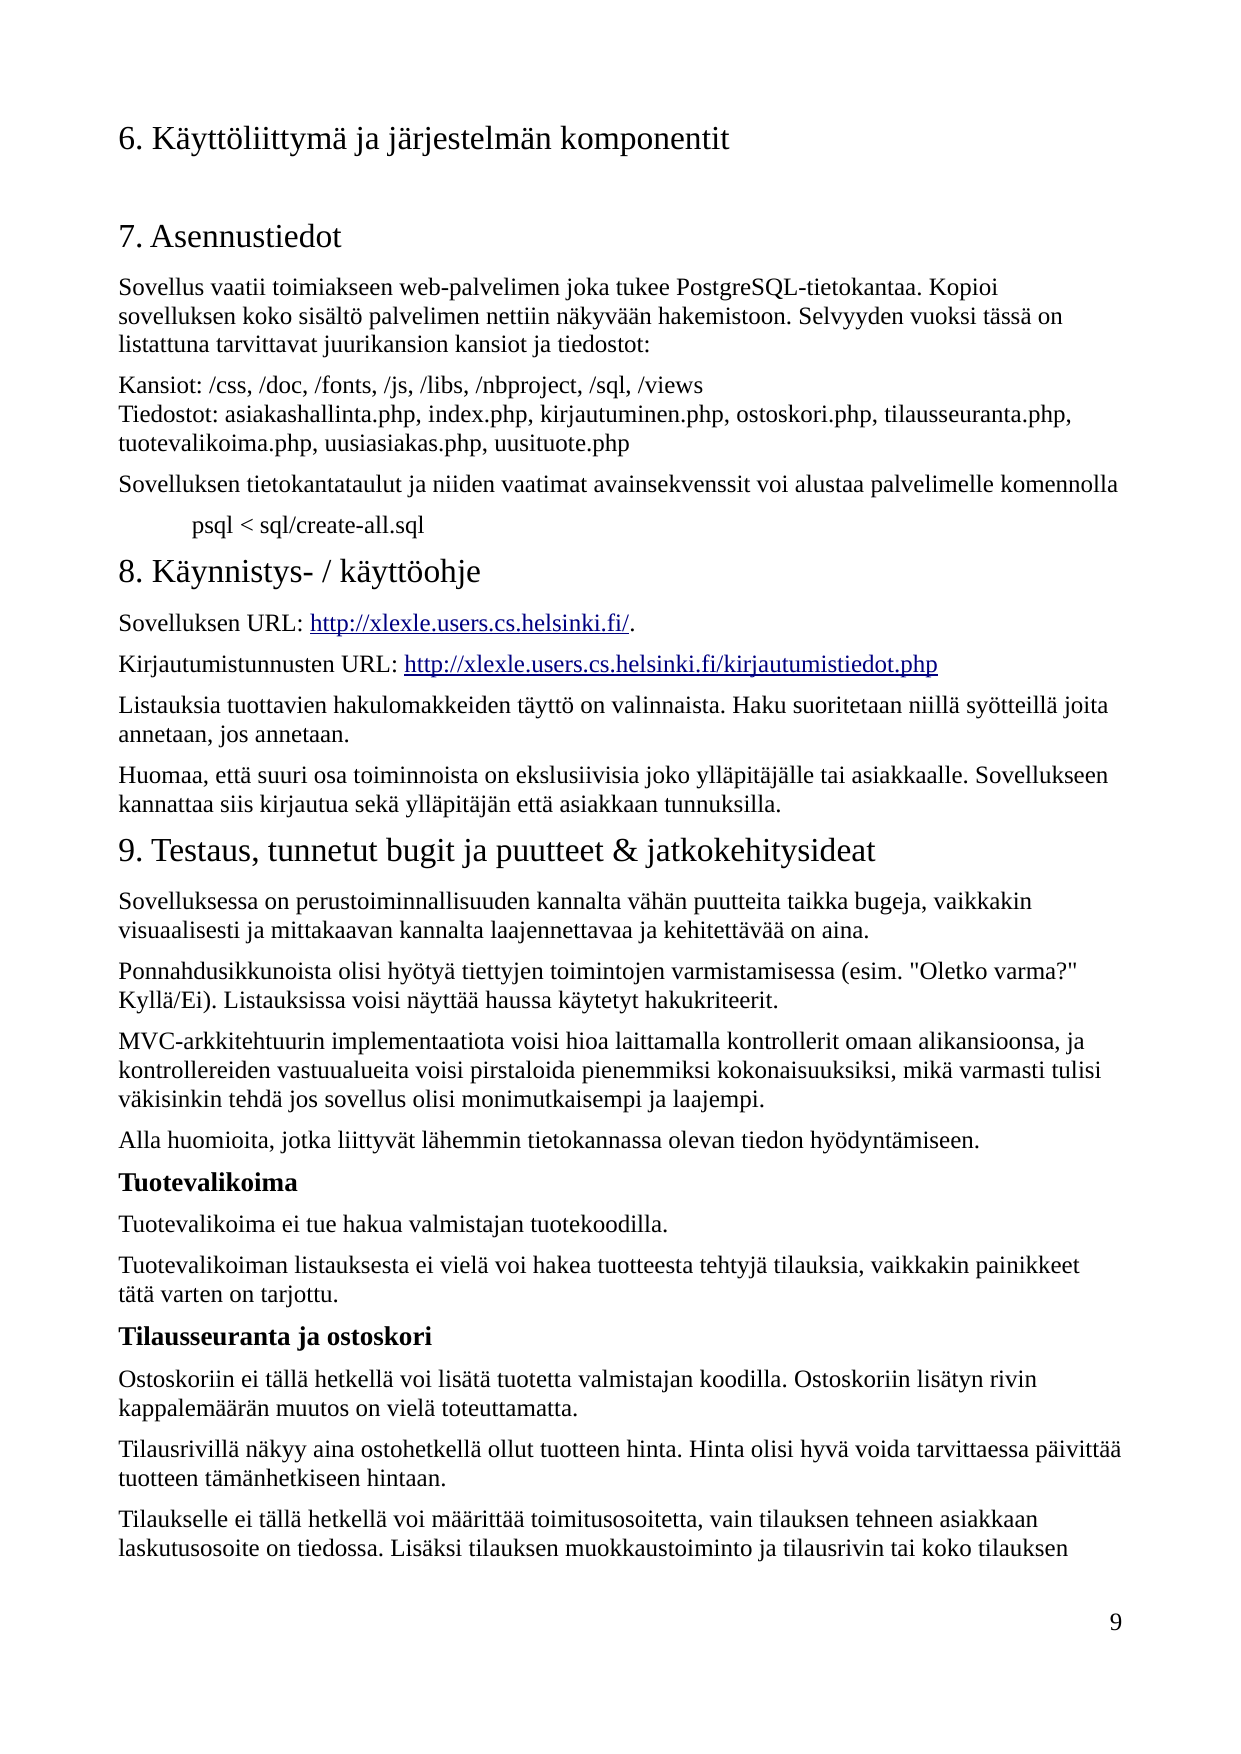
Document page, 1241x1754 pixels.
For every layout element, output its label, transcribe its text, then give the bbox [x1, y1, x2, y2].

text Kansiot: /css, /doc, /fonts, /js, /libs, /nbproject, /sql, /views Tiedostot: asiakashallinta.php, index.php, kirjautuminen.php, ostoskori.php, tilausseuranta.php, tuotevalikoima.php, uusiasiakas.php, uusituote.php [118, 371, 1122, 457]
text Kirjautumistunnusten URL: http://xlexle.users.cs.helsinki.fi/kirjautumistiedot.php [118, 649, 1122, 678]
text Sovelluksen tietokantataulut ja niiden vaatimat avainsekvenssit voi alustaa palvelimelle komennolla [118, 469, 1122, 498]
text Tuotevalikoima ei tue hakua valmistajan tuotekoodilla. [118, 1209, 1122, 1238]
text Huomaa, että suuri osa toiminnoista on ekslusiivisia joko ylläpitäjälle tai asiakkaalle. Sovellukseen kannattaa siis kirjautua sekä ylläpitäjän että asiakkaan tunnuksilla. [118, 760, 1122, 818]
subtitle Tuotevalikoima [118, 1166, 1122, 1197]
text MVC-arkkitehtuurin implementaatiota voisi hioa laittamalla kontrollerit omaan alikansioonsa, ja kontrollereiden vastuualueita voisi pirstaloida pienemmiksi kokonaisuuksiksi, mikä varmasti tulisi väkisinkin tehdä jos sovellus olisi monimutkaisempi ja laajempi. [118, 1026, 1122, 1112]
text Ostoskoriin ei tällä hetkellä voi lisätä tuotetta valmistajan koodilla. Ostoskoriin lisätyn rivin kappalemäärän muutos on vielä toteuttamatta. [118, 1364, 1122, 1422]
subtitle 7. Asennustiedot [118, 216, 1122, 254]
text Tilausrivillä näkyy aina ostohetkellä ollut tuotteen hinta. Hinta olisi hyvä voida tarvittaessa päivittää tuotteen tämänhetkiseen hintaan. [118, 1434, 1122, 1491]
text Tilaukselle ei tällä hetkellä voi määrittää toimitusosoitetta, vain tilauksen tehneen asiakkaan laskutusosoite on tiedossa. Lisäksi tilauksen muokkaustoiminto ja tilausrivin tai koko tilauksen [118, 1504, 1122, 1561]
text Listauksia tuottavien hakulomakkeiden täyttö on valinnaista. Haku suoritetaan niillä syötteillä joita annetaan, jos annetaan. [118, 690, 1122, 748]
subtitle 8. Käynnistys- / käyttöohje [118, 552, 1122, 590]
text Sovelluksessa on perustoiminnallisuuden kannalta vähän puutteita taikka bugeja, vaikkakin visuaalisesti ja mittakaavan kannalta laajennettavaa ja kehitettävää on aina. [118, 886, 1122, 944]
text Sovellus vaatii toimiakseen web-palvelimen joka tukee PostgreSQL-tietokantaa. Kopioi sovelluksen koko sisältö palvelimen nettiin näkyvään hakemistoon. Selvyyden vuoksi tässä on listattuna tarvittavat juurikansion kansiot ja tiedostot: [118, 272, 1122, 358]
subtitle Tilausseuranta ja ostoskori [118, 1321, 1122, 1352]
text psql < sql/create-all.sql [118, 510, 1122, 539]
text Alla huomioita, jotka liittyvät lähemmin tietokannassa olevan tiedon hyödyntämiseen. [118, 1125, 1122, 1153]
subtitle 6. Käyttöliittymä ja järjestelmän komponentit [118, 118, 1122, 157]
text Sovelluksen URL: http://xlexle.users.cs.helsinki.fi/. [118, 608, 1122, 637]
text Tuotevalikoiman listauksesta ei vielä voi hakea tuotteesta tehtyjä tilauksia, vaikkakin painikkeet tätä varten on tarjottu. [118, 1251, 1122, 1308]
text Ponnahdusikkunoista olisi hyötyä tiettyjen toimintojen varmistamisessa (esim. "Oletko varma?" Kyllä/Ei). Listauksissa voisi näyttää haussa käytetyt hakukriteerit. [118, 956, 1122, 1014]
subtitle 9. Testaus, tunnetut bugit ja puutteet & jatkokehitysideat [118, 830, 1122, 869]
